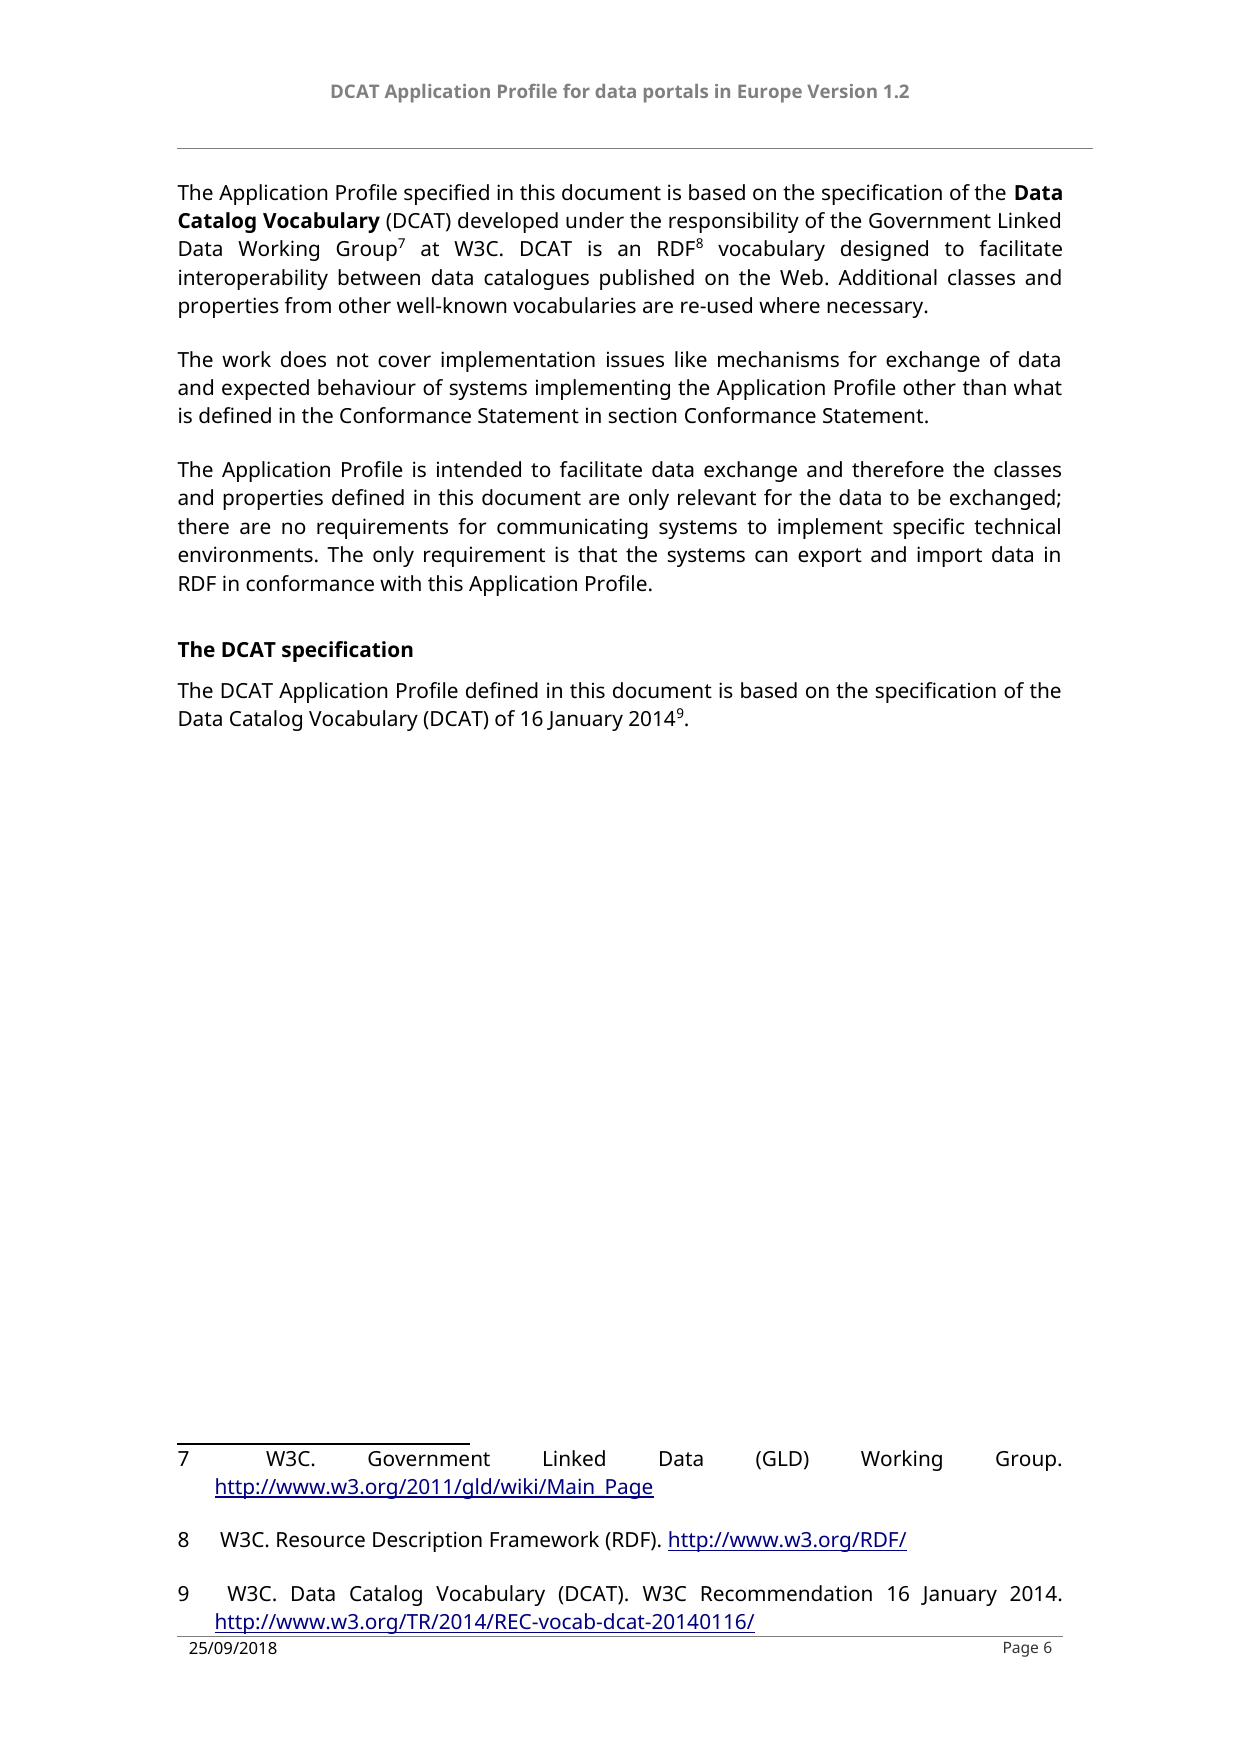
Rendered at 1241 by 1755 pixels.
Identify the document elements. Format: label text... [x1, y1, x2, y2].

text The work does not cover implementation issues like mechanisms for exchange of data and expected behaviour of systems implementing the Application Profile other than what is defined in the Conformance Statement in section 6. [177, 345, 1063, 430]
text W3C. Government Linked Data (GLD) Working Group. http://www.w3.org/2011/gld/wiki/Main_Page [177, 1444, 1063, 1501]
text The Application Profile specified in this document is based on the specification of the Data Catalog Vocabulary (DCAT) developed under the responsibility of the Government Linked Data Working Group at W3C. DCAT is an RDF vocabulary designed to facilitate interoperability between data catalogues published on the Web. Additional classes and properties from other well-known vocabularies are re-used where necessary. [177, 178, 1063, 320]
text The DCAT Application Profile defined in this document is based on the specification of the Data Catalog Vocabulary (DCAT) of 16 January 2014. [177, 676, 1063, 733]
text The Application Profile is intended to facilitate data exchange and therefore the classes and properties defined in this document are only relevant for the data to be exchanged; there are no requirements for communicating systems to implement specific technical environments. The only requirement is that the systems can export and import data in RDF in conformance with this Application Profile. [177, 455, 1063, 597]
subtitle The DCAT specification [177, 635, 1063, 663]
text W3C. Data Catalog Vocabulary (DCAT). W3C Recommendation 16 January 2014. http://www.w3.org/TR/2014/REC-vocab-dcat-20140116/ [177, 1579, 1063, 1636]
text W3C. Resource Description Framework (RDF). http://www.w3.org/RDF/ [177, 1526, 1063, 1554]
